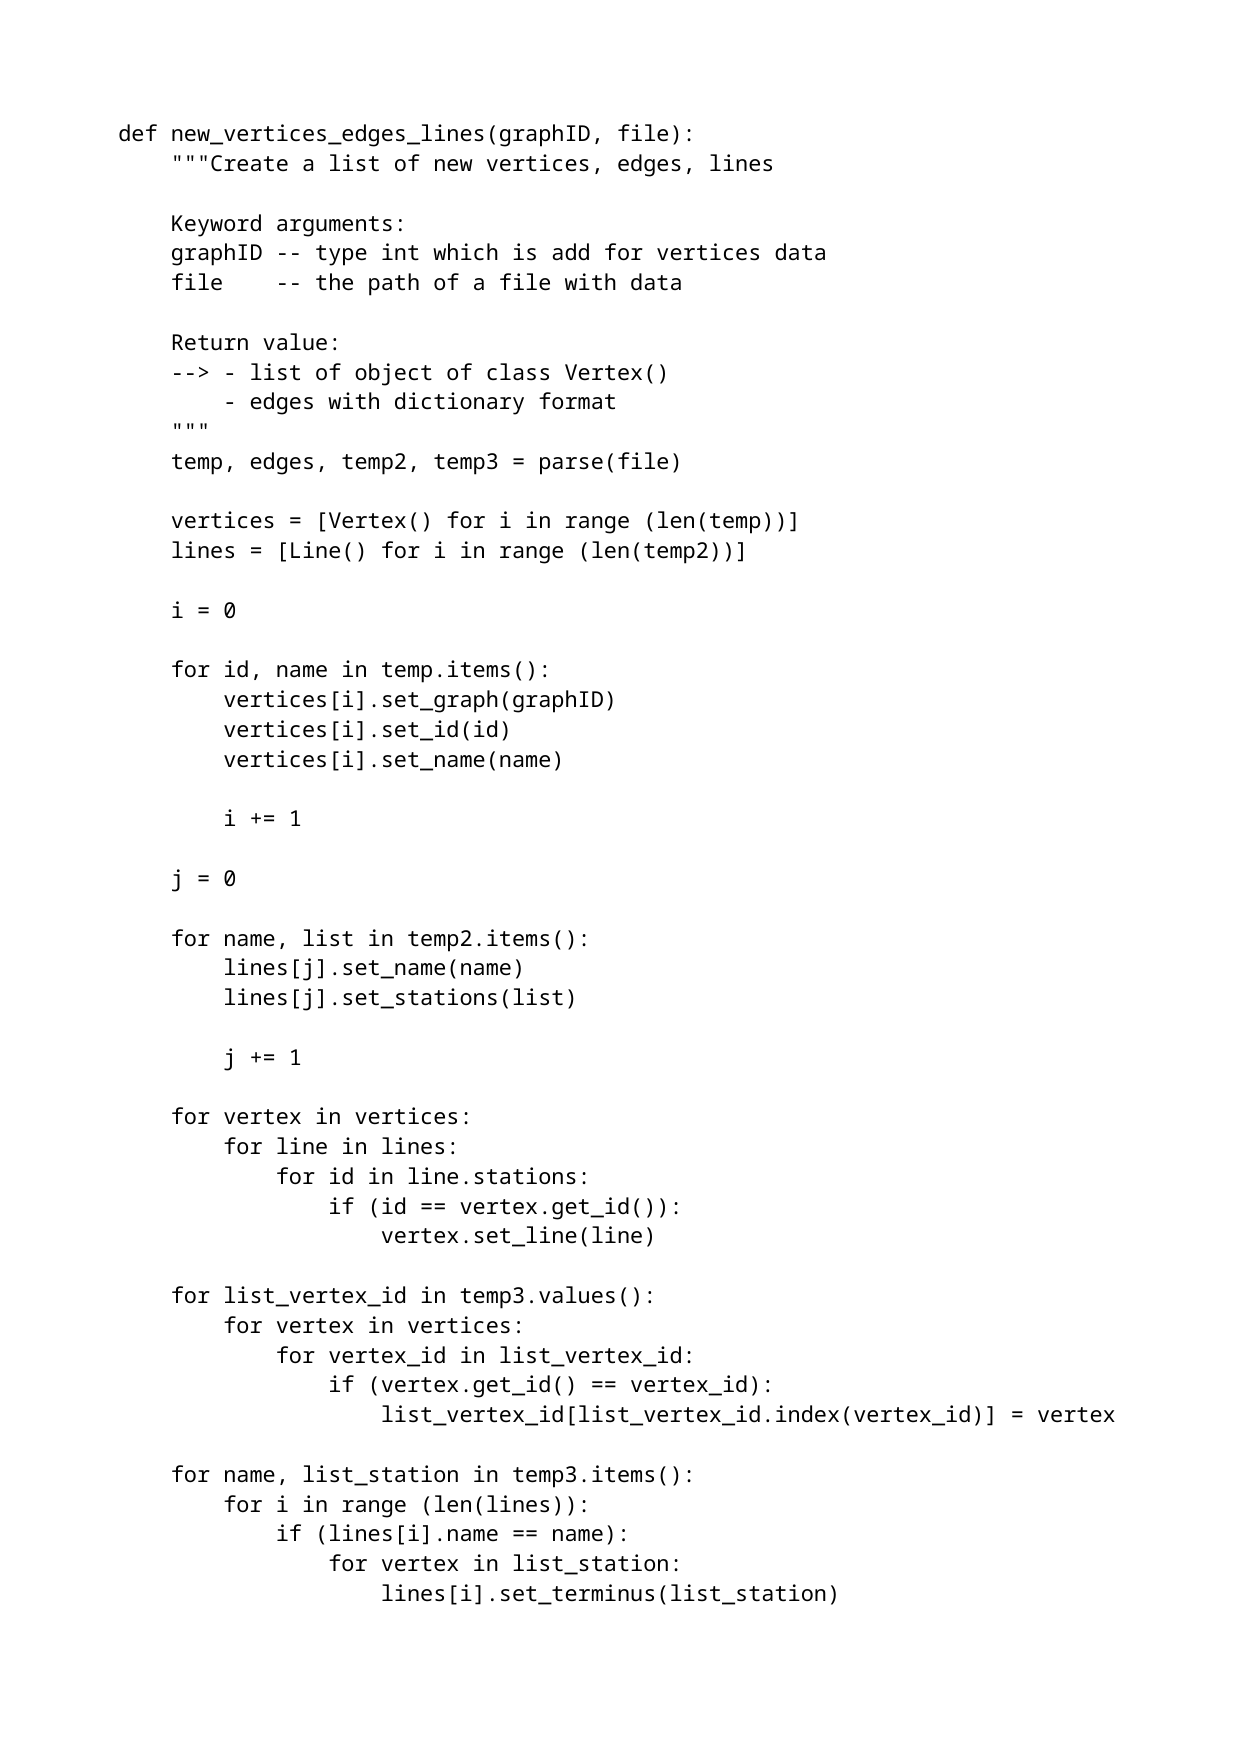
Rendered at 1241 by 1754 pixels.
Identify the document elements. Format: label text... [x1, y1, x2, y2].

text for list_vertex_id in temp3.values(): [118, 1280, 1122, 1310]
text """Create a list of new vertices, edges, lines [118, 148, 1122, 178]
text graphID -- type int which is add for vertices data [118, 237, 1122, 267]
text vertices[i].set_name(name) [118, 744, 1122, 773]
text --> - list of object of class Vertex() [118, 356, 1122, 386]
text for name, list_station in temp3.items(): [118, 1459, 1122, 1488]
text for name, list in temp2.items(): [118, 922, 1122, 952]
text for vertex in vertices: [118, 1101, 1122, 1131]
text """ [118, 416, 1122, 446]
text vertices[i].set_id(id) [118, 714, 1122, 744]
text if (vertex.get_id() == vertex_id): [118, 1369, 1122, 1399]
text i += 1 [118, 803, 1122, 833]
text - edges with dictionary format [118, 386, 1122, 416]
text for vertex in vertices: [118, 1310, 1122, 1339]
text j += 1 [118, 1042, 1122, 1071]
text for id, name in temp.items(): [118, 654, 1122, 684]
text for id in line.stations: [118, 1161, 1122, 1191]
text Return value: [118, 327, 1122, 356]
text for vertex in list_station: [118, 1548, 1122, 1578]
text lines = [Line() for i in range (len(temp2))] [118, 535, 1122, 565]
text vertex.set_line(line) [118, 1220, 1122, 1250]
text lines[j].set_name(name) [118, 952, 1122, 982]
text i = 0 [118, 595, 1122, 624]
text def new_vertices_edges_lines(graphID, file): [118, 118, 1122, 148]
text for vertex_id in list_vertex_id: [118, 1339, 1122, 1369]
text for i in range (len(lines)): [118, 1488, 1122, 1518]
text vertices = [Vertex() for i in range (len(temp))] [118, 505, 1122, 535]
text list_vertex_id[list_vertex_id.index(vertex_id)] = vertex [118, 1399, 1122, 1429]
text temp, edges, temp2, temp3 = parse(file) [118, 446, 1122, 476]
text lines[j].set_stations(list) [118, 982, 1122, 1012]
text Keyword arguments: [118, 207, 1122, 237]
text file -- the path of a file with data [118, 267, 1122, 297]
text lines[i].set_terminus(list_station) [118, 1578, 1122, 1608]
text j = 0 [118, 863, 1122, 893]
text vertices[i].set_graph(graphID) [118, 684, 1122, 714]
text for line in lines: [118, 1131, 1122, 1161]
text if (id == vertex.get_id()): [118, 1191, 1122, 1220]
text if (lines[i].name == name): [118, 1518, 1122, 1548]
